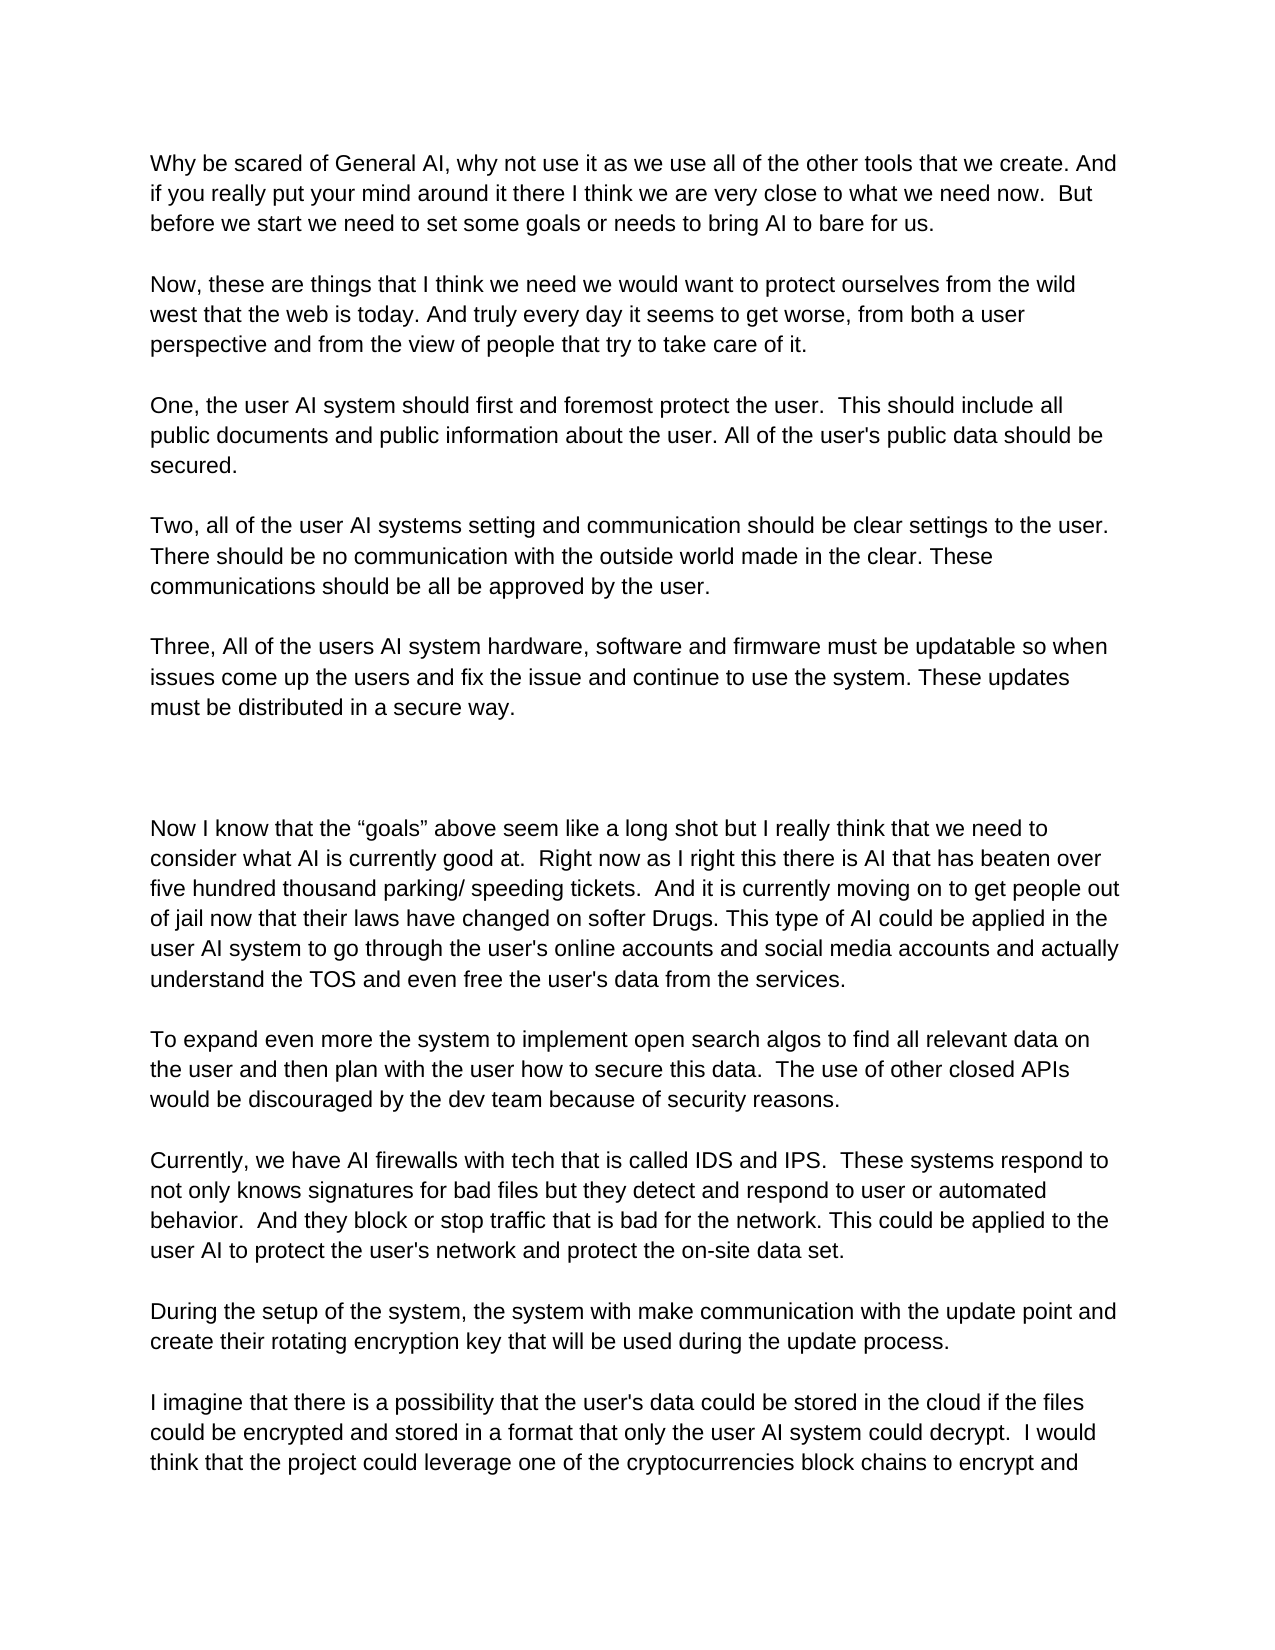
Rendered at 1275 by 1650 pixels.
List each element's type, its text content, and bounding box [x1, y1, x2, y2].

text Currently, we have AI firewalls with tech that is called IDS and IPS. These systems respond to not only knows signatures for bad files but they detect and respond to user or automated behavior. And they block or stop traffic that is bad for the network. This could be applied to the user AI to protect the user's network and protect the on-site data set. [150, 1147, 1125, 1264]
text Now I know that the “goals” above seem like a long shot but I really think that we need to consider what AI is currently good at. Right now as I right this there is AI that has beaten over five hundred thousand parking/ speeding tickets. And it is currently moving on to get people out of jail now that their laws have changed on softer Drugs. This type of AI could be applied in the user AI system to go through the user's online accounts and social media accounts and actually understand the TOS and even free the user's data from the services. [150, 814, 1125, 992]
text Two, all of the user AI systems setting and communication should be clear settings to the user. There should be no communication with the outside world made in the clear. These communications should be all be approved by the user. [150, 512, 1125, 599]
text To expand even more the system to implement open search algos to find all relevant data on the user and then plan with the user how to secure this data. The use of other closed APIs would be discouraged by the dev team because of security reasons. [150, 1026, 1125, 1113]
text Three, All of the users AI system hardware, software and firmware must be updatable so when issues come up the users and fix the issue and continue to use the system. These updates must be distributed in a secure way. [150, 633, 1125, 720]
text I imagine that there is a possibility that the user's data could be stored in the cloud if the files could be encrypted and stored in a format that only the user AI system could decrypt. I would think that the project could leverage one of the cryptocurrencies block chains to encrypt and [150, 1388, 1125, 1475]
text Now, these are things that I think we need we would want to protect ourselves from the wild west that the web is today. And truly every day it seems to get worse, from both a user perspective and from the view of people that try to take care of it. [150, 271, 1125, 358]
text During the setup of the system, the system with make communication with the update point and create their rotating encryption key that will be used during the update process. [150, 1298, 1125, 1354]
text Why be scared of General AI, why not use it as we use all of the other tools that we create. And if you really put your mind around it there I think we are very close to what we need now. But before we start we need to set some goals or needs to bring AI to bare for us. [150, 150, 1125, 237]
text One, the user AI system should first and foremost protect the user. This should include all public documents and public information about the user. All of the user's public data should be secured. [150, 392, 1125, 478]
